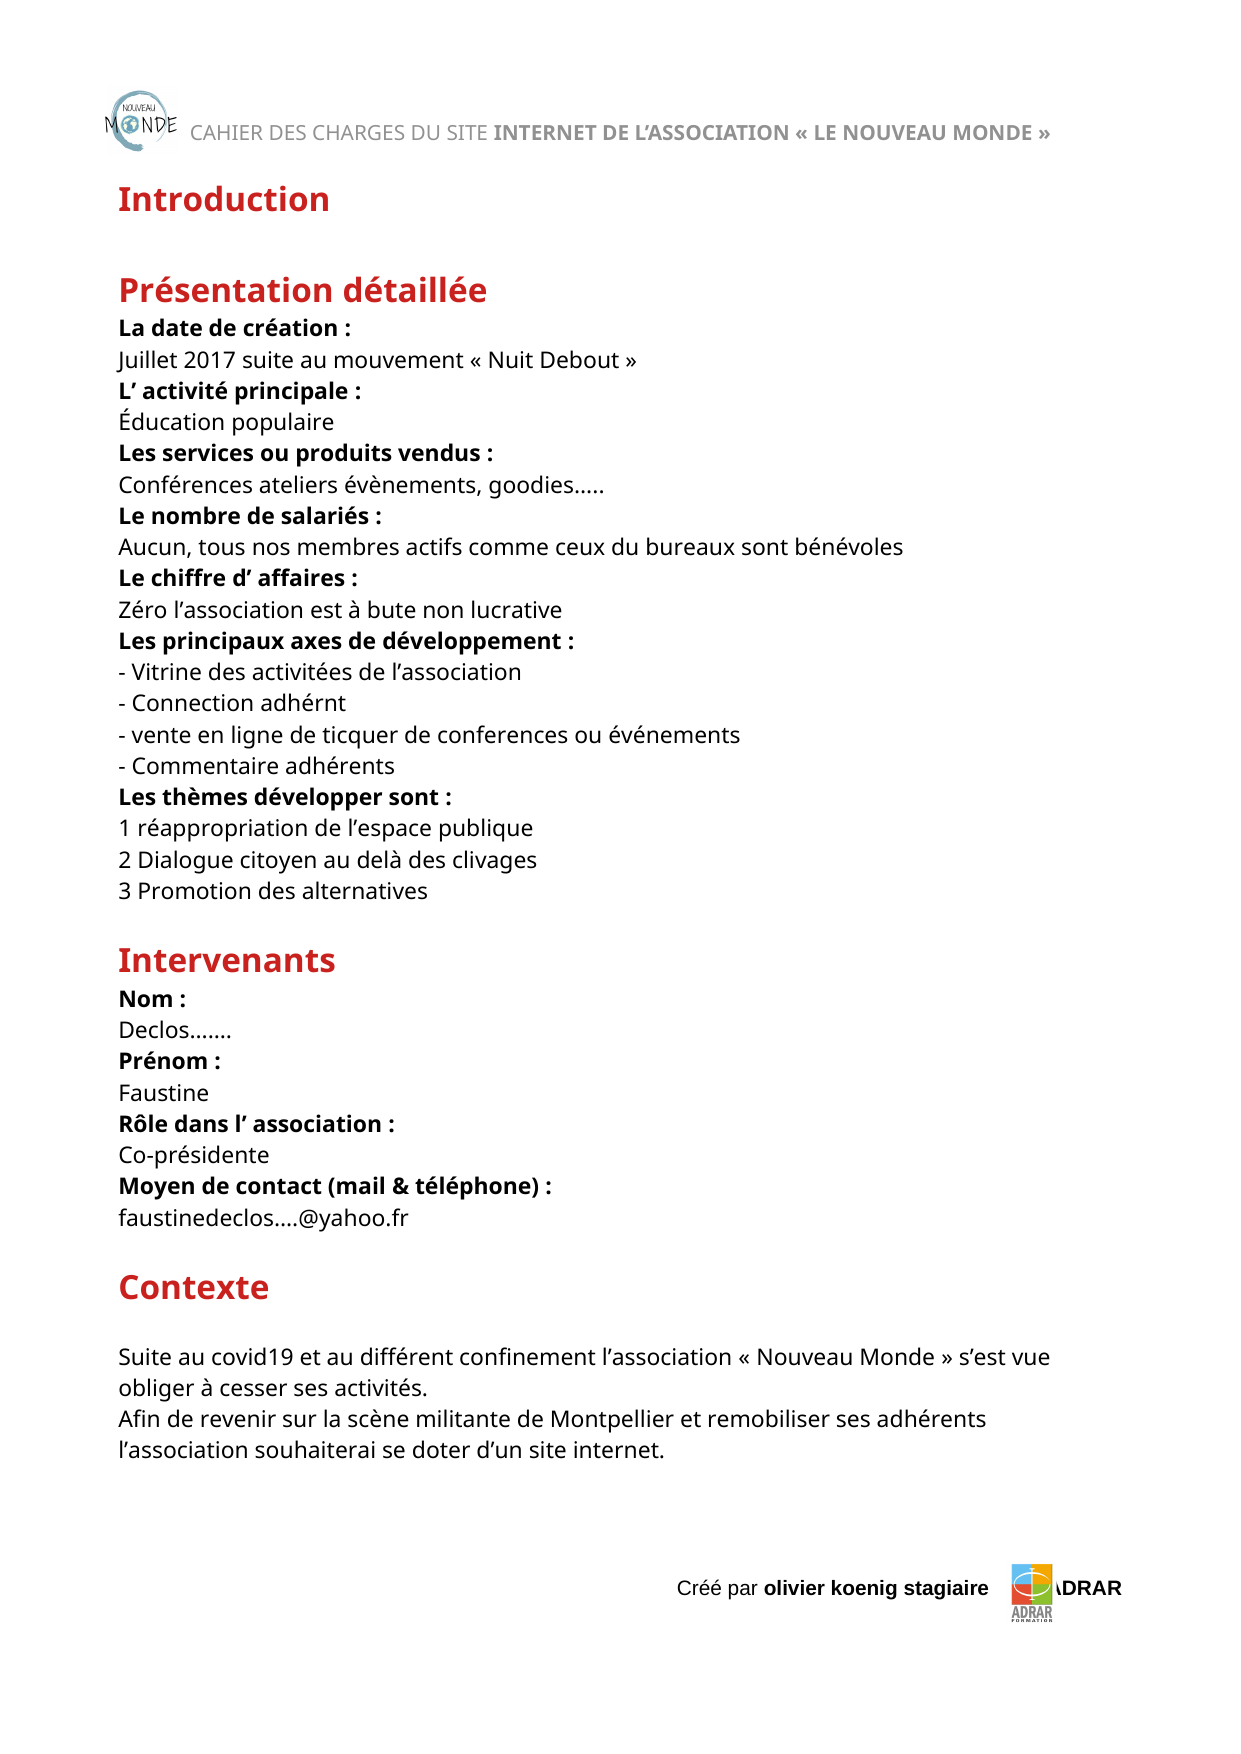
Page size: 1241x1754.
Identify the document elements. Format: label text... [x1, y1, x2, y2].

text Les services ou produits vendus : [118, 437, 1122, 468]
text Zéro l’association est à bute non lucrative [118, 593, 1122, 625]
text Le nombre de salariés : [118, 500, 1122, 531]
text faustinedeclos….@yahoo.fr [118, 1201, 1122, 1233]
picture [1007, 1561, 1057, 1625]
text Le chiffre d’ affaires : [118, 562, 1122, 593]
text Introduction [118, 176, 1122, 221]
picture [104, 83, 177, 157]
text Présentation détaillée [118, 267, 1122, 312]
text 3 Promotion des alternatives [118, 875, 1122, 906]
text Les principaux axes de développement : [118, 625, 1122, 656]
text Prénom : [118, 1045, 1122, 1076]
text Suite au covid19 et au différent confinement l’association « Nouveau Monde » s’est vue obliger à cesser ses activités. [118, 1341, 1122, 1403]
text Intervenants [118, 937, 1122, 983]
text - Vitrine des activitées de l’association [118, 656, 1122, 687]
text Rôle dans l’ association : [118, 1108, 1122, 1139]
text 2 Dialogue citoyen au delà des clivages [118, 843, 1122, 875]
text 1 réappropriation de l’espace publique [118, 812, 1122, 843]
text - Connection adhérnt [118, 687, 1122, 718]
text Conférences ateliers évènements, goodies….. [118, 468, 1122, 500]
text Les thèmes développer sont : [118, 781, 1122, 812]
text Moyen de contact (mail & téléphone) : [118, 1170, 1122, 1201]
text - Commentaire adhérents [118, 750, 1122, 781]
text Contexte [118, 1264, 1122, 1309]
text Faustine [118, 1076, 1122, 1108]
text L’ activité principale : [118, 375, 1122, 406]
text Declos……. [118, 1014, 1122, 1045]
text - vente en ligne de ticquer de conferences ou événements [118, 718, 1122, 750]
text Afin de revenir sur la scène militante de Montpellier et remobiliser ses adhérents l’association souhaiterai se doter d’un site internet. [118, 1403, 1122, 1466]
text Juillet 2017 suite au mouvement « Nuit Debout » [118, 343, 1122, 375]
text Éducation populaire [118, 406, 1122, 437]
text Nom : [118, 983, 1122, 1014]
text Co-présidente [118, 1139, 1122, 1170]
text La date de création : [118, 312, 1122, 343]
text Aucun, tous nos membres actifs comme ceux du bureaux sont bénévoles [118, 531, 1122, 562]
